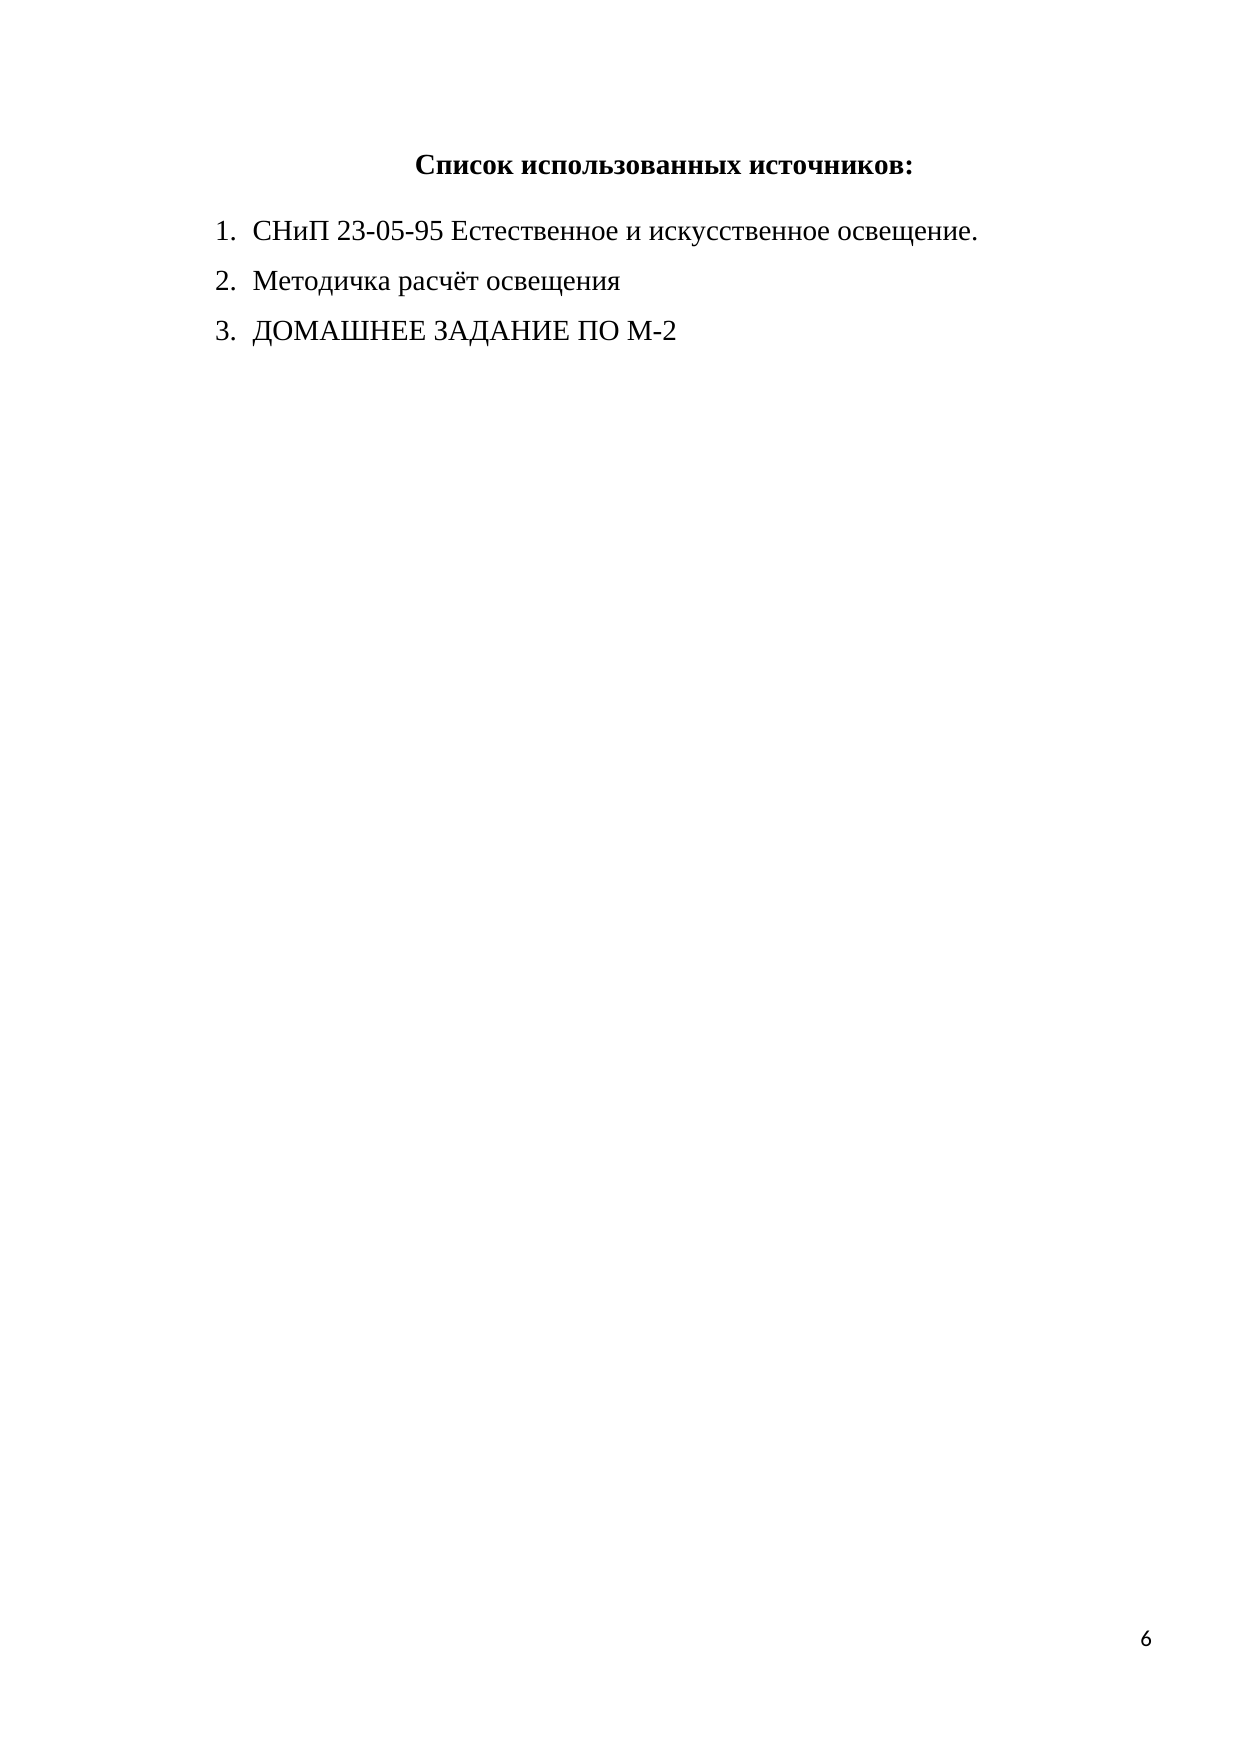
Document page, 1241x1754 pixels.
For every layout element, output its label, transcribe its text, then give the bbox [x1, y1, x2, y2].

list Методичка расчёт освещения [215, 263, 1152, 296]
list СНиП 23-05-95 Естественное и искусственное освещение. [215, 213, 1152, 246]
list ДОМАШНЕЕ ЗАДАНИЕ ПО М-2 [215, 313, 1152, 347]
text Список использованных источников: [177, 147, 1152, 181]
